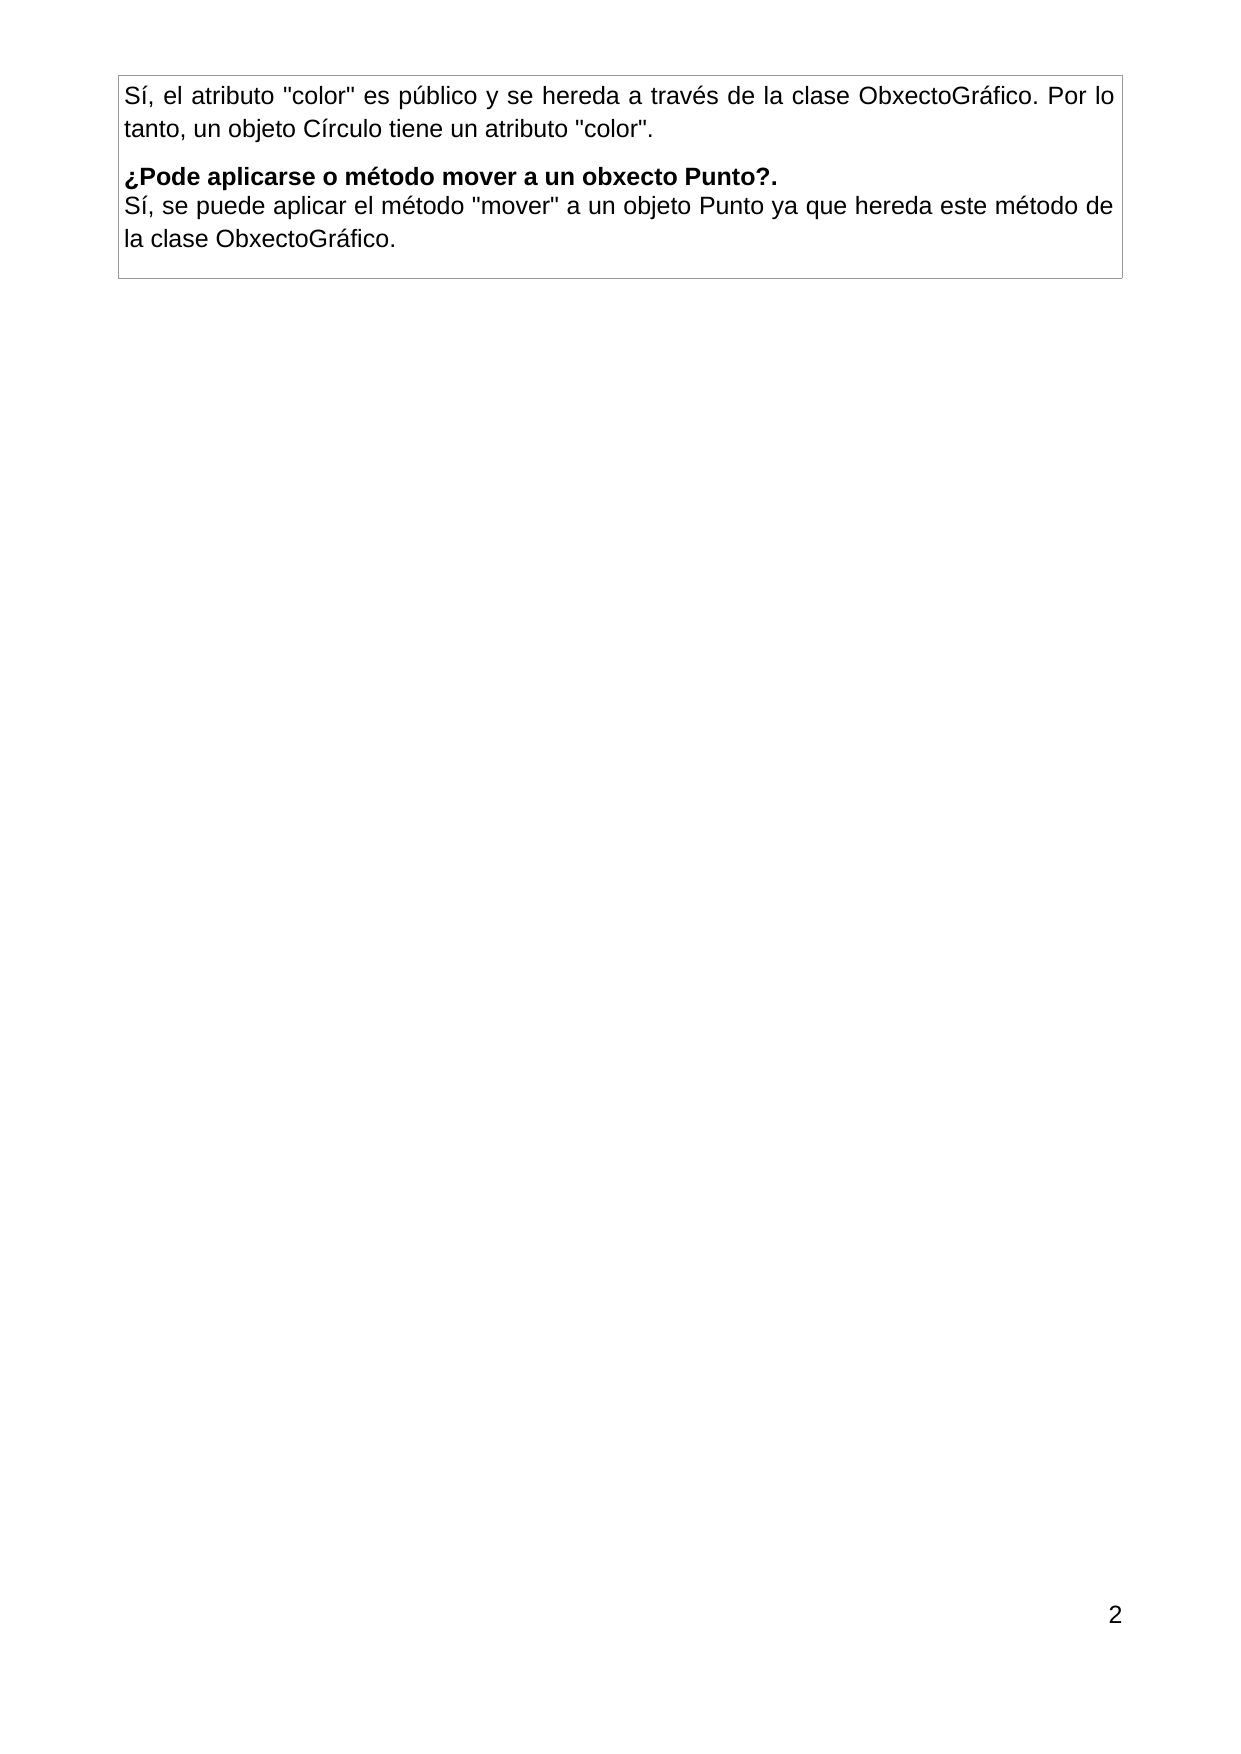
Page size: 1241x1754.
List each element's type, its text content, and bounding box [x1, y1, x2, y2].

table_cell Sí, el atributo "color" es público y se hereda a través de la clase ObxectoGráfico. Por lo tanto, un objeto Círculo tiene un atributo "color". ¿Pode aplicarse o método mover a un obxecto Punto?. Sí, se puede aplicar el método "mover" a un objeto Punto ya que hereda este método de la clase ObxectoGráfico. [119, 76, 1122, 277]
